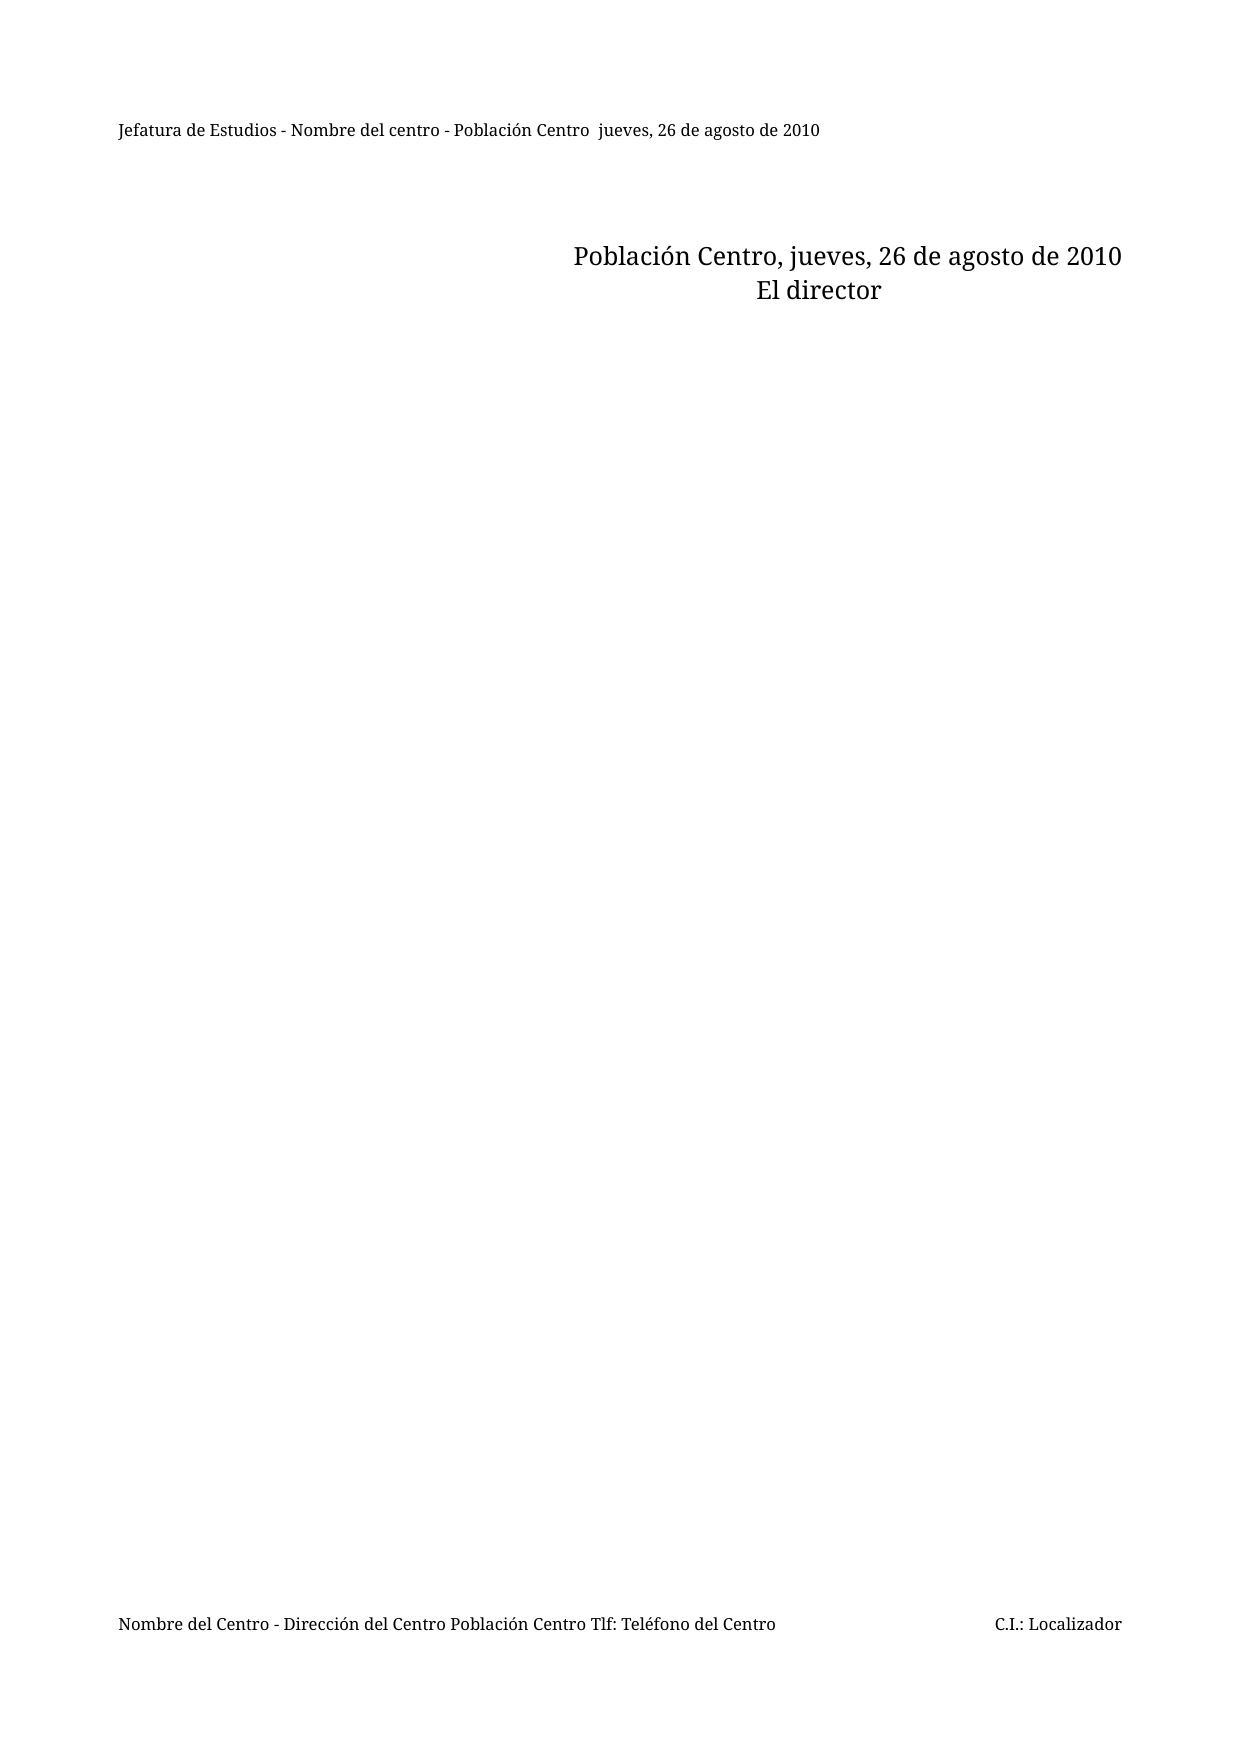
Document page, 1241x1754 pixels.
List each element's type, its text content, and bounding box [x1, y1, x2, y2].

text Población Centro, jueves, 26 de agosto de 2010 [118, 238, 1122, 272]
text El director [118, 272, 1122, 307]
